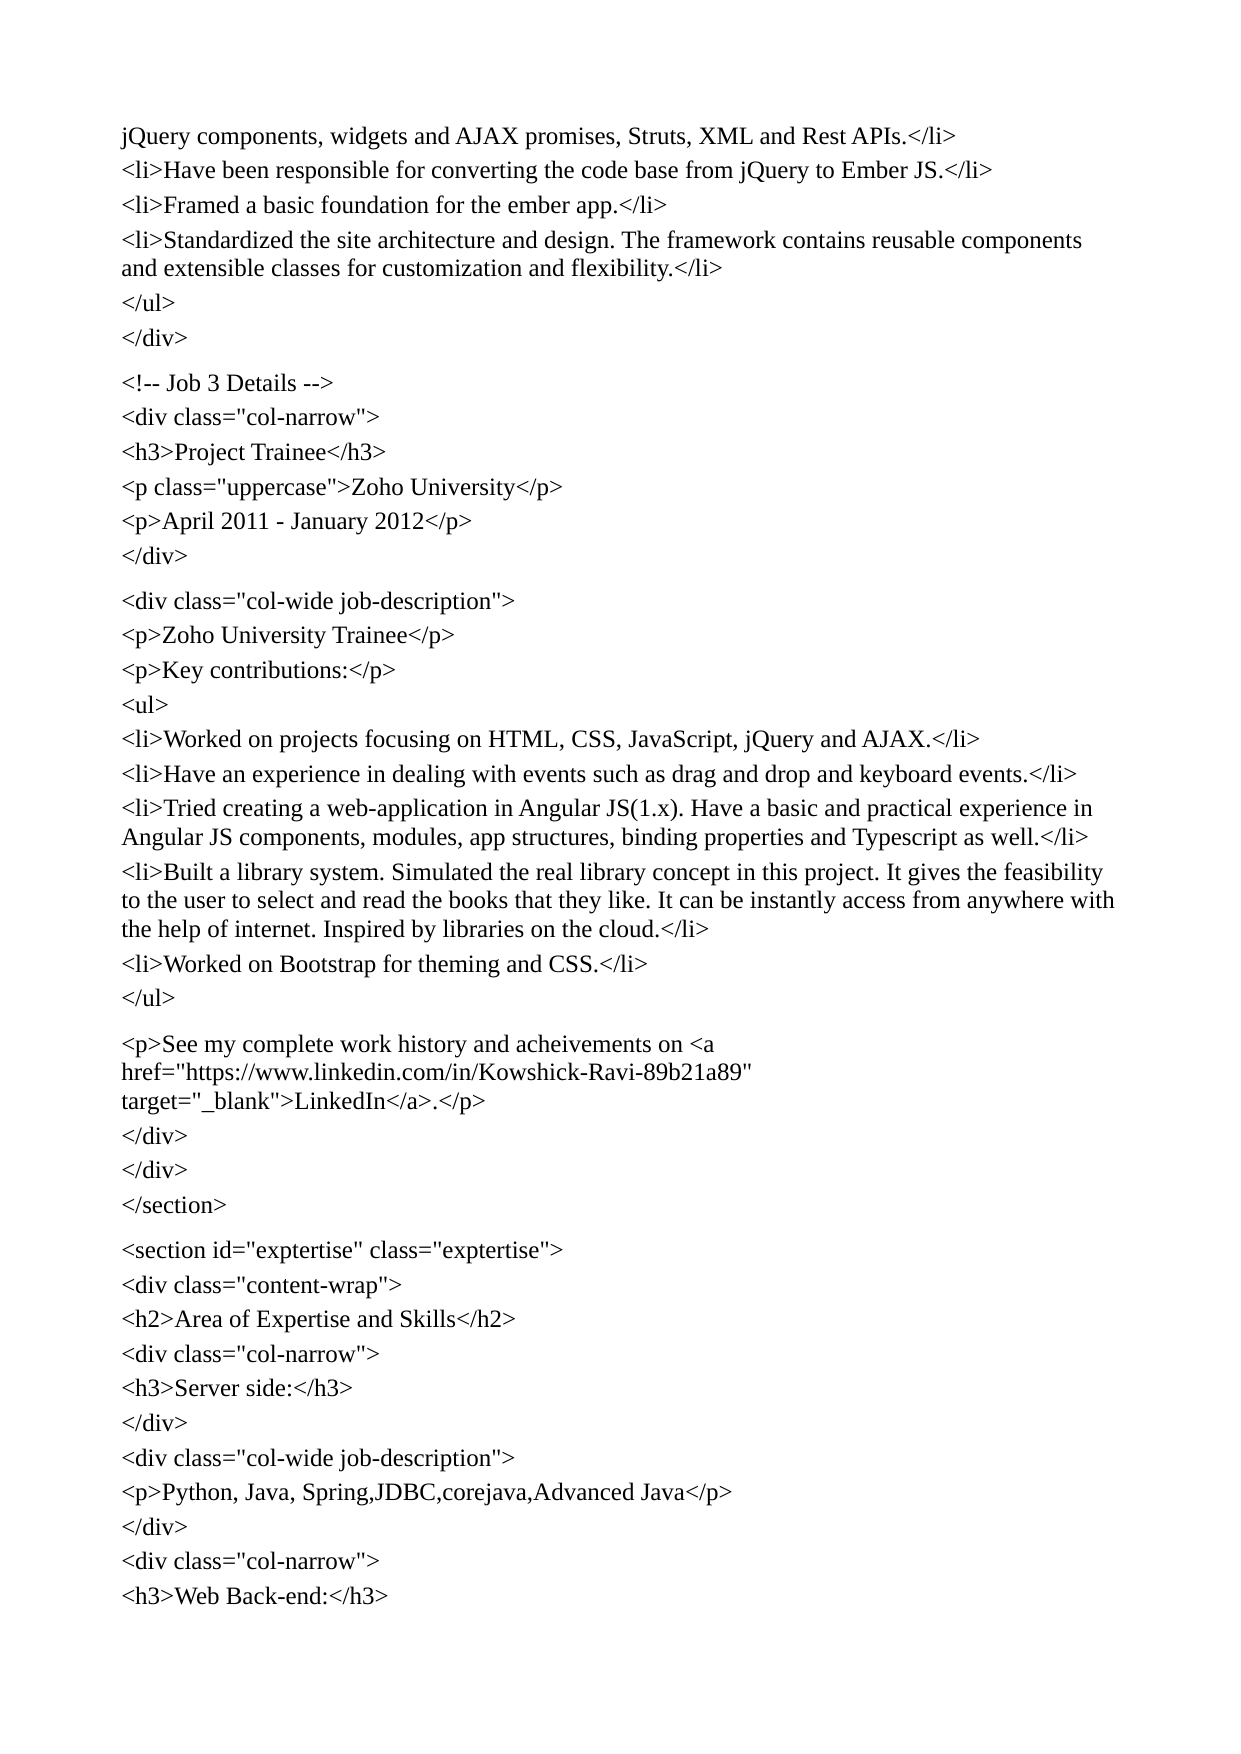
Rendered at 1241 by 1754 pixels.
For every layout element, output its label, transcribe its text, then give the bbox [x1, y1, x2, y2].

table_header </div> [118, 1118, 202, 1152]
table_header <li>Have been responsible for converting the code base from jQuery to Ember JS.</li> [118, 153, 1003, 187]
table_header <li>Framed a basic foundation for the ember app.</li> [118, 187, 678, 222]
table_header <li>Worked on Bootstrap for theming and CSS.</li> [118, 946, 660, 981]
table_header <div class="col-narrow"> [118, 1544, 394, 1578]
table_header <section id="exptertise" class="exptertise"> [118, 1232, 577, 1267]
table_header <li>Tried creating a web-application in Angular JS(1.x). Have a basic and practical experience in Angular JS components, modules, app structures, binding properties and Typescript as well.</li> [118, 791, 1122, 854]
table_header </ul> [118, 285, 189, 320]
table_header <p>April 2011 - January 2012</p> [118, 503, 485, 538]
table_header [118, 1015, 136, 1026]
table_header <h3>Web Back-end:</h3> [118, 1578, 402, 1613]
table_header </div> [118, 1509, 202, 1543]
table_header </section> [118, 1187, 241, 1222]
table_header [118, 354, 136, 365]
table_header <h3>Server side:</h3> [118, 1371, 366, 1405]
table_header <h3>Project Trainee</h3> [118, 434, 400, 469]
table_header <!-- Job 3 Details --> [118, 365, 348, 399]
table_header <p>Python, Java, Spring,JDBC,corejava,Advanced Java</p> [118, 1474, 931, 1509]
table_header <p class="uppercase">Zoho University</p> [118, 469, 577, 503]
table_header <ul> [118, 687, 183, 721]
table_header <p>See my complete work history and acheivements on <a href="https://www.linkedin.com/in/Kowshick-Ravi-89b21a89" target="_blank">LinkedIn</a>.</p> [118, 1026, 1122, 1118]
table_header </ul> [118, 981, 189, 1015]
table_header <h2>Area of Expertise and Skills</h2> [118, 1301, 529, 1336]
table_header </div> [118, 320, 202, 354]
table_header <div class="col-narrow"> [118, 1336, 394, 1371]
table_header <p>Key contributions:</p> [118, 652, 409, 687]
table_header <li>Built a library system. Simulated the real library concept in this project. It gives the feasibility to the user to select and read the books that they like. It can be instantly access from anywhere with the help of internet. Inspired by libraries on the cloud.</li> [118, 854, 1122, 946]
table_header <li>Worked on projects focusing on HTML, CSS, JavaScript, jQuery and AJAX.</li> [118, 721, 994, 756]
table_header <div class="col-wide job-description"> [118, 1440, 529, 1474]
table_header <div class="col-wide job-description"> [118, 583, 529, 618]
table_header <li>Have an experience in dealing with events such as drag and drop and keyboard events.</li> [118, 756, 1088, 791]
table_header [118, 1222, 136, 1232]
table_header <li>Standardized the site architecture and design. The framework contains reusable components and extensible classes for customization and flexibility.</li> [118, 222, 1122, 285]
table_header <p>Zoho University Trainee</p> [118, 618, 469, 652]
table_header jQuery components, widgets and AJAX promises, Struts, XML and Rest APIs.</li> [118, 118, 1122, 153]
table_header </div> [118, 538, 202, 572]
table_header <div class="col-narrow"> [118, 400, 394, 434]
table_header </div> [118, 1153, 202, 1187]
table_header </div> [118, 1405, 202, 1440]
table_header <div class="content-wrap"> [118, 1267, 416, 1301]
table_header [118, 573, 136, 583]
